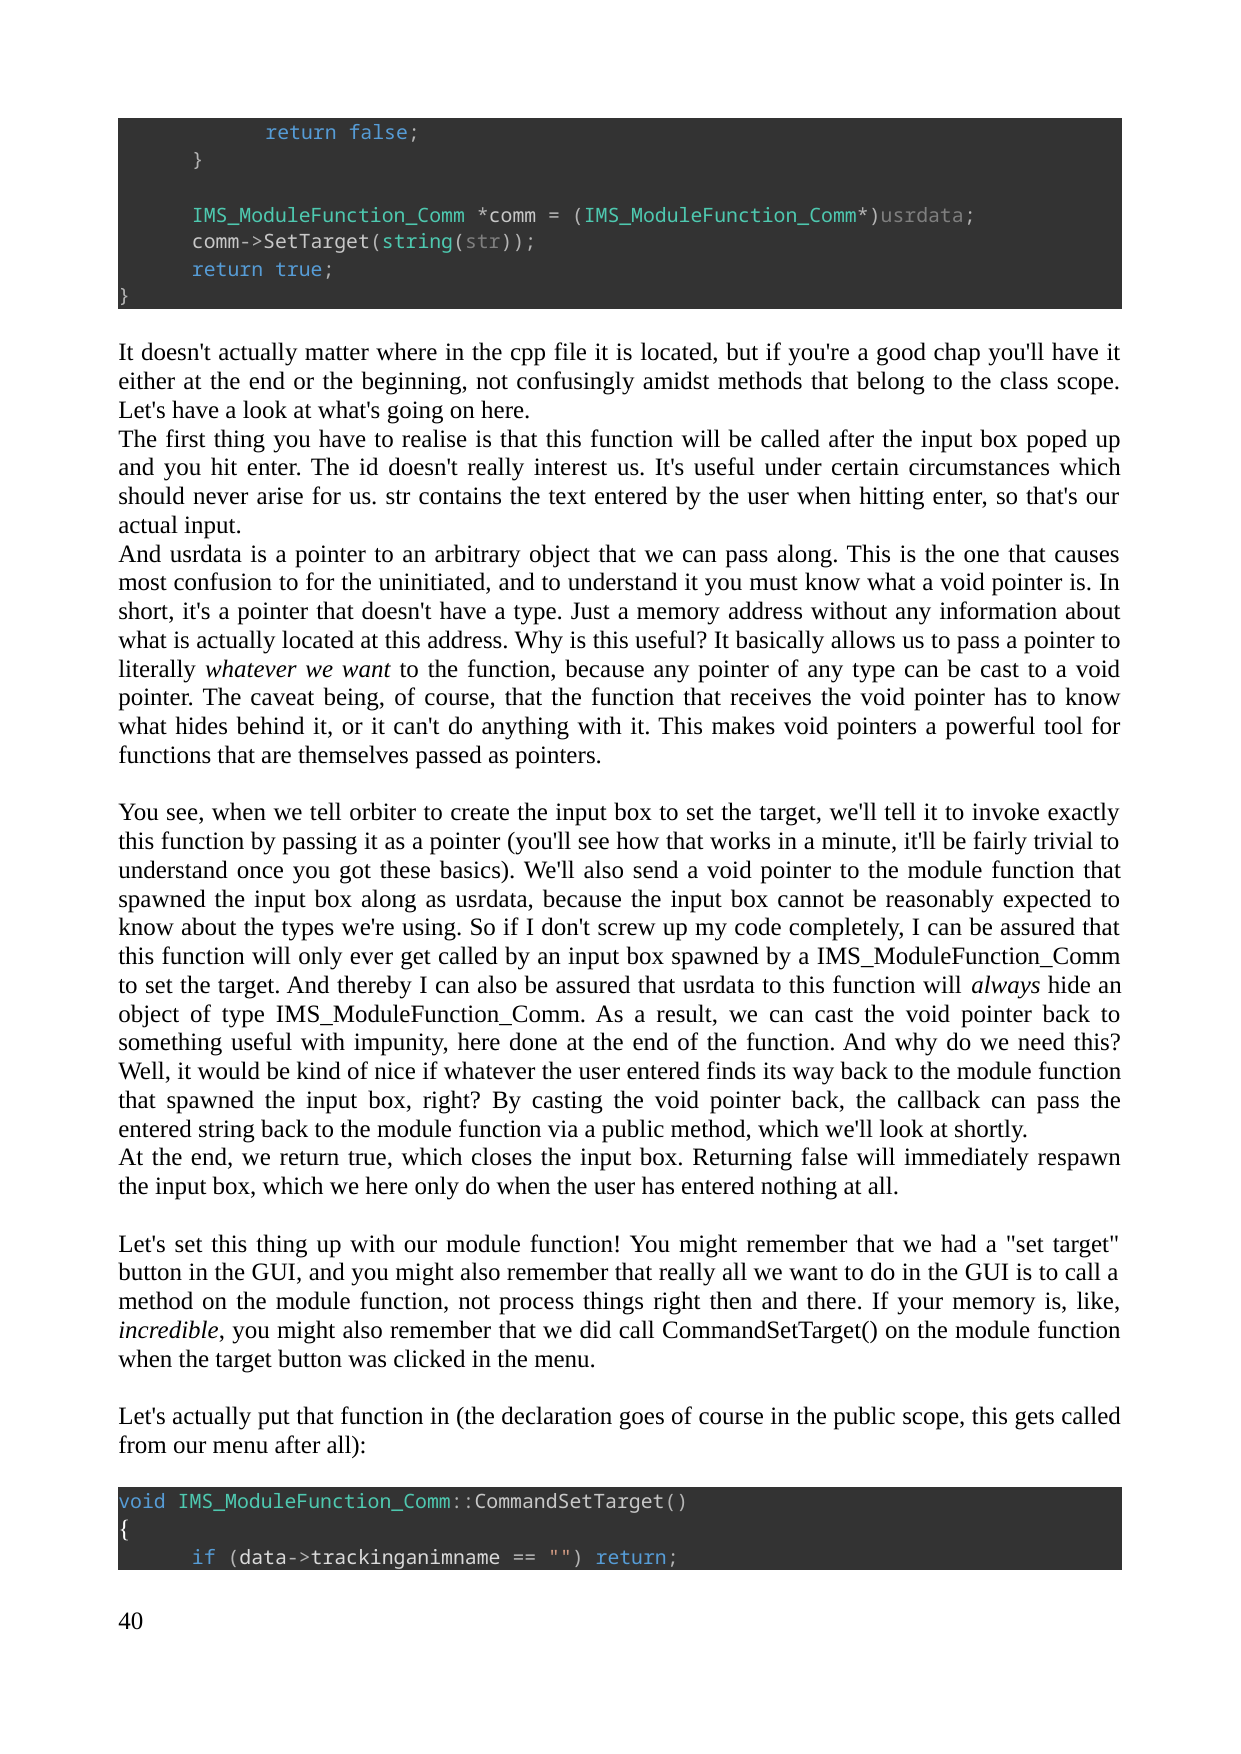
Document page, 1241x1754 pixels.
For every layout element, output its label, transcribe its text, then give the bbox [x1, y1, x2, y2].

text if (data->trackinganimname == "") return; [118, 1543, 1122, 1570]
text void IMS_ModuleFunction_Comm::CommandSetTarget() [118, 1487, 1122, 1514]
text return false; [118, 118, 1122, 145]
text The first thing you have to realise is that this function will be called after the input box poped up and you hit enter. The id doesn't really interest us. It's useful under certain circumstances which should never arise for us. str contains the text entered by the user when hitting enter, so that's our actual input. [118, 424, 1122, 539]
text Let's actually put that function in (the declaration goes of course in the public scope, this gets called from our menu after all): [118, 1401, 1122, 1459]
text Let's set this thing up with our module function! You might remember that we had a "set target" button in the GUI, and you might also remember that really all we want to do in the GUI is to call a method on the module function, not process things right then and there. If your memory is, like, incredible, you might also remember that we did call CommandSetTarget() on the module function when the target button was clicked in the menu. [118, 1229, 1122, 1372]
text { [118, 1514, 1122, 1543]
text It doesn't actually matter where in the cpp file it is located, but if you're a good chap you'll have it either at the end or the beginning, not confusingly amidst methods that belong to the class scope. Let's have a look at what's going on here. [118, 337, 1122, 424]
text comm->SetTarget(string(str)); [118, 228, 1122, 255]
text } [118, 145, 1122, 172]
text return true; [118, 255, 1122, 282]
text At the end, we return true, which closes the input box. Returning false will immediately respawn the input box, which we here only do when the user has entered nothing at all. [118, 1142, 1122, 1200]
text You see, when we tell orbiter to create the input box to set the target, we'll tell it to invoke exactly this function by passing it as a pointer (you'll see how that works in a minute, it'll be fairly trivial to understand once you got these basics). We'll also send a void pointer to the module function that spawned the input box along as usrdata, because the input box cannot be reasonably expected to know about the types we're using. So if I don't screw up my code completely, I can be assured that this function will only ever get called by an input box spawned by a IMS_ModuleFunction_Comm to set the target. And thereby I can also be assured that usrdata to this function will always hide an object of type IMS_ModuleFunction_Comm. As a result, we can cast the void pointer back to something useful with impunity, here done at the end of the function. And why do we need this? Well, it would be kind of nice if whatever the user entered finds its way back to the module function that spawned the input box, right? By casting the void pointer back, the callback can pass the entered string back to the module function via a public method, which we'll look at shortly. [118, 797, 1122, 1142]
text } [118, 282, 1122, 309]
text And usrdata is a pointer to an arbitrary object that we can pass along. This is the one that causes most confusion to for the uninitiated, and to understand it you must know what a void pointer is. In short, it's a pointer that doesn't have a type. Just a memory address without any information about what is actually located at this address. Why is this useful? It basically allows us to pass a pointer to literally whatever we want to the function, because any pointer of any type can be cast to a void pointer. The caveat being, of course, that the function that receives the void pointer has to know what hides behind it, or it can't do anything with it. This makes void pointers a powerful tool for functions that are themselves passed as pointers. [118, 539, 1122, 769]
text IMS_ModuleFunction_Comm *comm = (IMS_ModuleFunction_Comm*)usrdata; [118, 201, 1122, 228]
